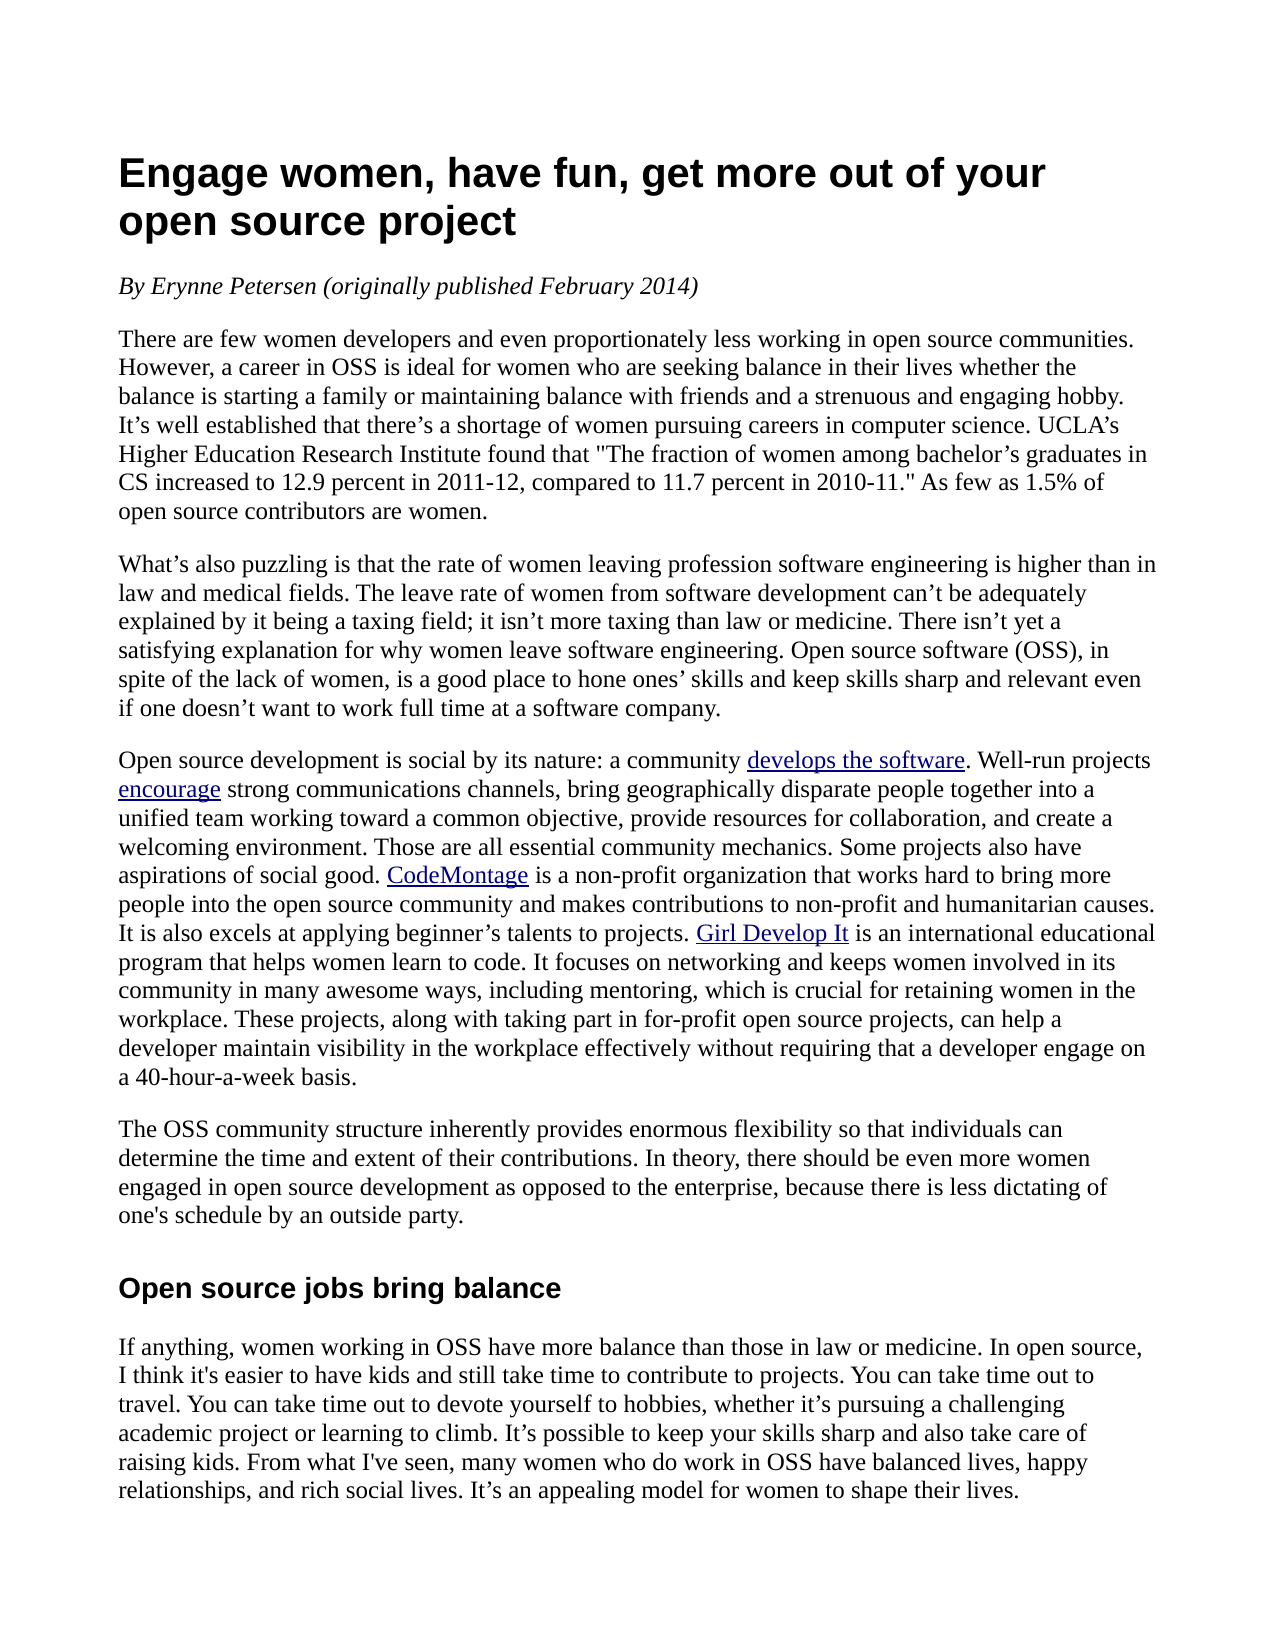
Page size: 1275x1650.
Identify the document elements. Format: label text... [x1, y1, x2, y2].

subtitle Open source jobs bring balance [118, 1271, 1157, 1305]
text There are few women developers and even proportionately less working in open source communities. However, a career in OSS is ideal for women who are seeking balance in their lives whether the balance is starting a family or maintaining balance with friends and a strenuous and engaging hobby. It’s well established that there’s a shortage of women pursuing careers in computer science. UCLA’s Higher Education Research Institute found that "The fraction of women among bachelor’s graduates in CS increased to 12.9 percent in 2011-12, compared to 11.7 percent in 2010-11." As few as 1.5% of open source contributors are women. [118, 324, 1157, 525]
subtitle Engage women, have fun, get more out of your open source project [118, 148, 1157, 244]
text If anything, women working in OSS have more balance than those in law or medicine. In open source, I think it's easier to have kids and still take time to contribute to projects. You can take time out to travel. You can take time out to devote yourself to hobbies, whether it’s pursuing a challenging academic project or learning to climb. It’s possible to keep your skills sharp and also take care of raising kids. From what I've seen, many women who do work in OSS have balanced lives, happy relationships, and rich social lives. It’s an appealing model for women to shape their lives. [118, 1332, 1157, 1504]
text By Erynne Petersen (originally published February 2014) [118, 271, 1157, 300]
text What’s also puzzling is that the rate of women leaving profession software engineering is higher than in law and medical fields. The leave rate of women from software development can’t be adequately explained by it being a taxing field; it isn’t more taxing than law or medicine. There isn’t yet a satisfying explanation for why women leave software engineering. Open source software (OSS), in spite of the lack of women, is a good place to hone ones’ skills and keep skills sharp and relevant even if one doesn’t want to work full time at a software company. [118, 549, 1157, 721]
text The OSS community structure inherently provides enormous flexibility so that individuals can determine the time and extent of their contributions. In theory, there should be even more women engaged in open source development as opposed to the enterprise, because there is less dictating of one's schedule by an outside party. [118, 1114, 1157, 1229]
text Open source development is social by its nature: a community develops the software. Well-run projects encourage strong communications channels, bring geographically disparate people together into a unified team working toward a common objective, provide resources for collaboration, and create a welcoming environment. Those are all essential community mechanics. Some projects also have aspirations of social good. CodeMontage is a non-profit organization that works hard to bring more people into the open source community and makes contributions to non-profit and humanitarian causes. It is also excels at applying beginner’s talents to projects. Girl Develop It is an international educational program that helps women learn to code. It focuses on networking and keeps women involved in its community in many awesome ways, including mentoring, which is crucial for retaining women in the workplace. These projects, along with taking part in for-profit open source projects, can help a developer maintain visibility in the workplace effectively without requiring that a developer engage on a 40-hour-a-week basis. [118, 745, 1157, 1090]
